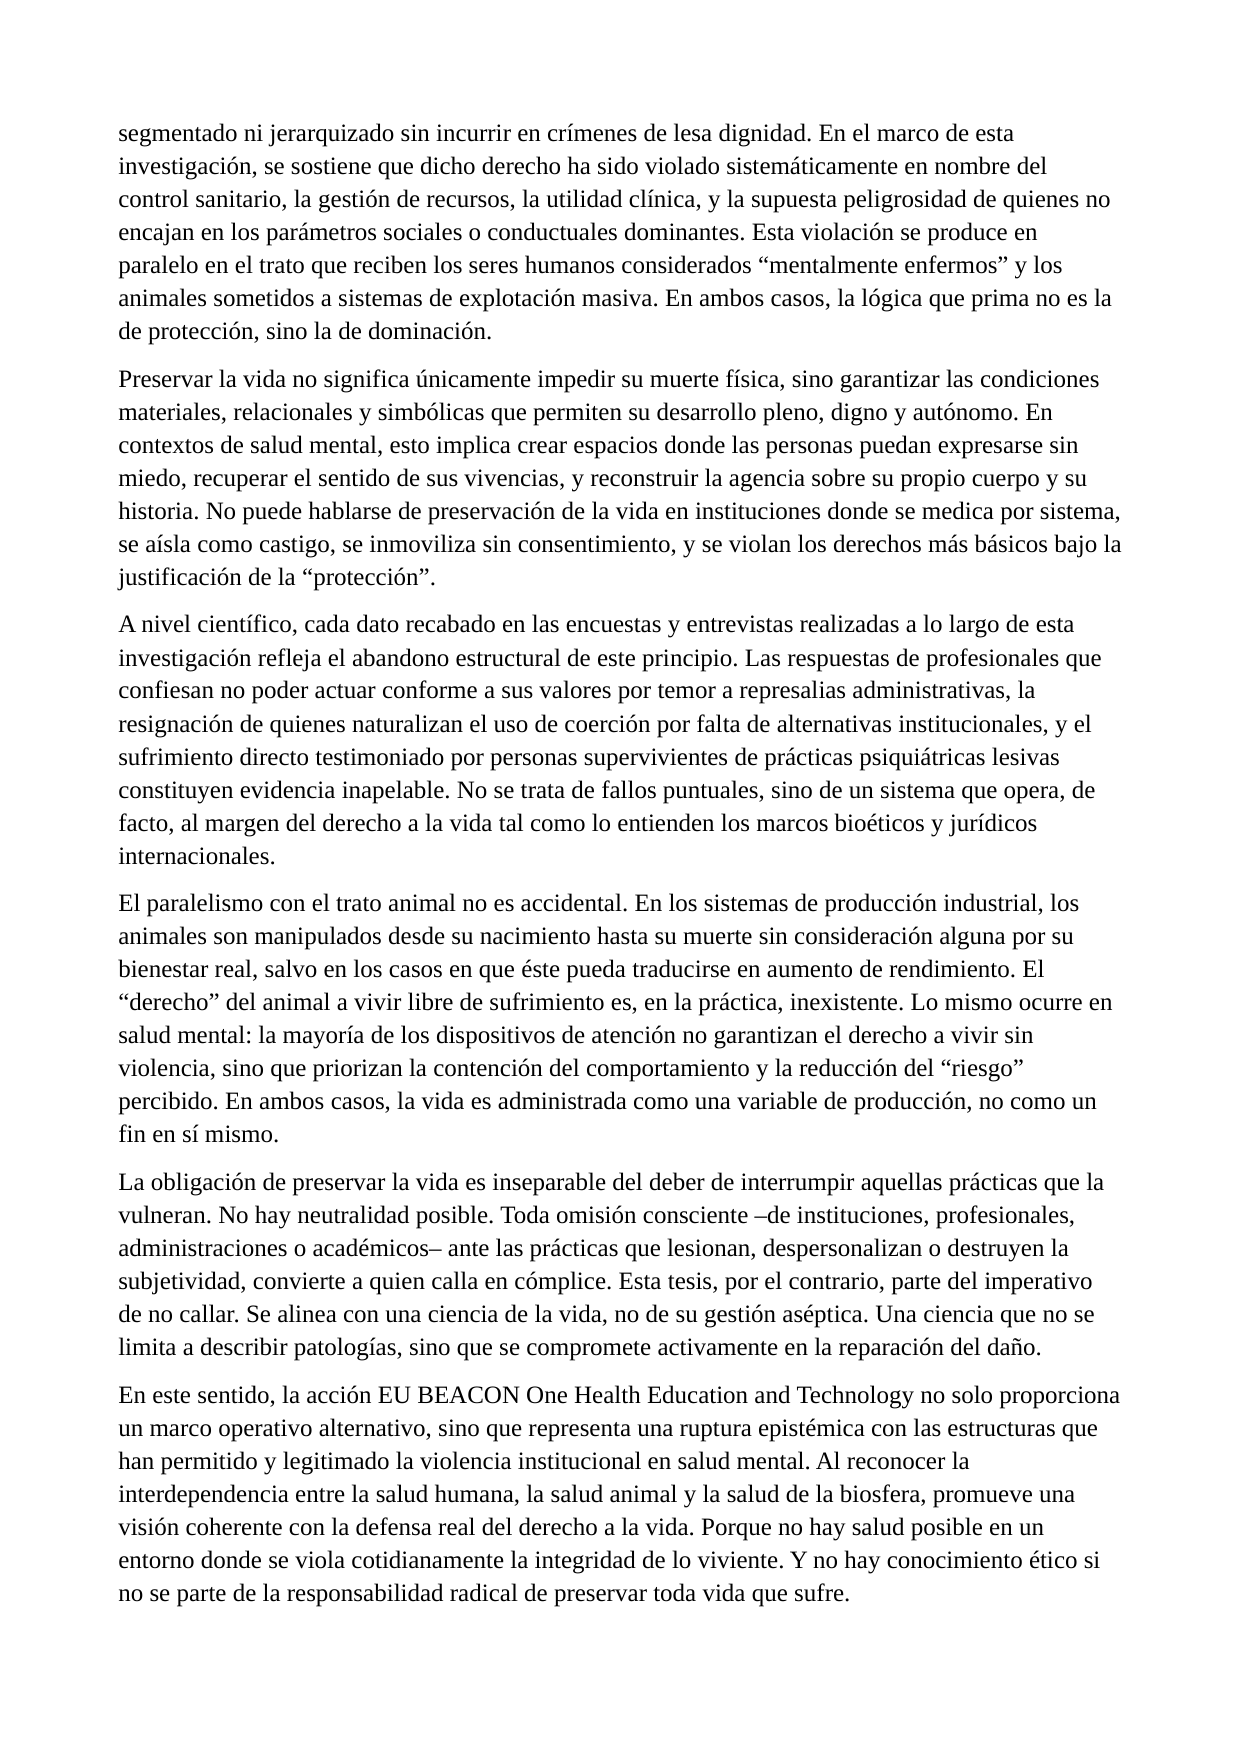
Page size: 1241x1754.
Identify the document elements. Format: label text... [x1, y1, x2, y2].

text El paralelismo con el trato animal no es accidental. En los sistemas de producción industrial, los animales son manipulados desde su nacimiento hasta su muerte sin consideración alguna por su bienestar real, salvo en los casos en que éste pueda traducirse en aumento de rendimiento. El “derecho” del animal a vivir libre de sufrimiento es, en la práctica, inexistente. Lo mismo ocurre en salud mental: la mayoría de los dispositivos de atención no garantizan el derecho a vivir sin violencia, sino que priorizan la contención del comportamiento y la reducción del “riesgo” percibido. En ambos casos, la vida es administrada como una variable de producción, no como un fin en sí mismo. [118, 888, 1122, 1148]
text segmentado ni jerarquizado sin incurrir en crímenes de lesa dignidad. En el marco de esta investigación, se sostiene que dicho derecho ha sido violado sistemáticamente en nombre del control sanitario, la gestión de recursos, la utilidad clínica, y la supuesta peligrosidad de quienes no encajan en los parámetros sociales o conductuales dominantes. Esta violación se produce en paralelo en el trato que reciben los seres humanos considerados “mentalmente enfermos” y los animales sometidos a sistemas de explotación masiva. En ambos casos, la lógica que prima no es la de protección, sino la de dominación. [118, 118, 1122, 345]
text Preservar la vida no significa únicamente impedir su muerte física, sino garantizar las condiciones materiales, relacionales y simbólicas que permiten su desarrollo pleno, digno y autónomo. En contextos de salud mental, esto implica crear espacios donde las personas puedan expresarse sin miedo, recuperar el sentido de sus vivencias, y reconstruir la agencia sobre su propio cuerpo y su historia. No puede hablarse de preservación de la vida en instituciones donde se medica por sistema, se aísla como castigo, se inmoviliza sin consentimiento, y se violan los derechos más básicos bajo la justificación de la “protección”. [118, 364, 1122, 591]
text En este sentido, la acción EU BEACON One Health Education and Technology no solo proporciona un marco operativo alternativo, sino que representa una ruptura epistémica con las estructuras que han permitido y legitimado la violencia institucional en salud mental. Al reconocer la interdependencia entre la salud humana, la salud animal y la salud de la biosfera, promueve una visión coherente con la defensa real del derecho a la vida. Porque no hay salud posible en un entorno donde se viola cotidianamente la integridad de lo viviente. Y no hay conocimiento ético si no se parte de la responsabilidad radical de preservar toda vida que sufre. [118, 1380, 1122, 1607]
text A nivel científico, cada dato recabado en las encuestas y entrevistas realizadas a lo largo de esta investigación refleja el abandono estructural de este principio. Las respuestas de profesionales que confiesan no poder actuar conforme a sus valores por temor a represalias administrativas, la resignación de quienes naturalizan el uso de coerción por falta de alternativas institucionales, y el sufrimiento directo testimoniado por personas supervivientes de prácticas psiquiátricas lesivas constituyen evidencia inapelable. No se trata de fallos puntuales, sino de un sistema que opera, de facto, al margen del derecho a la vida tal como lo entienden los marcos bioéticos y jurídicos internacionales. [118, 609, 1122, 869]
text La obligación de preservar la vida es inseparable del deber de interrumpir aquellas prácticas que la vulneran. No hay neutralidad posible. Toda omisión consciente –de instituciones, profesionales, administraciones o académicos– ante las prácticas que lesionan, despersonalizan o destruyen la subjetividad, convierte a quien calla en cómplice. Esta tesis, por el contrario, parte del imperativo de no callar. Se alinea con una ciencia de la vida, no de su gestión aséptica. Una ciencia que no se limita a describir patologías, sino que se compromete activamente en la reparación del daño. [118, 1167, 1122, 1361]
